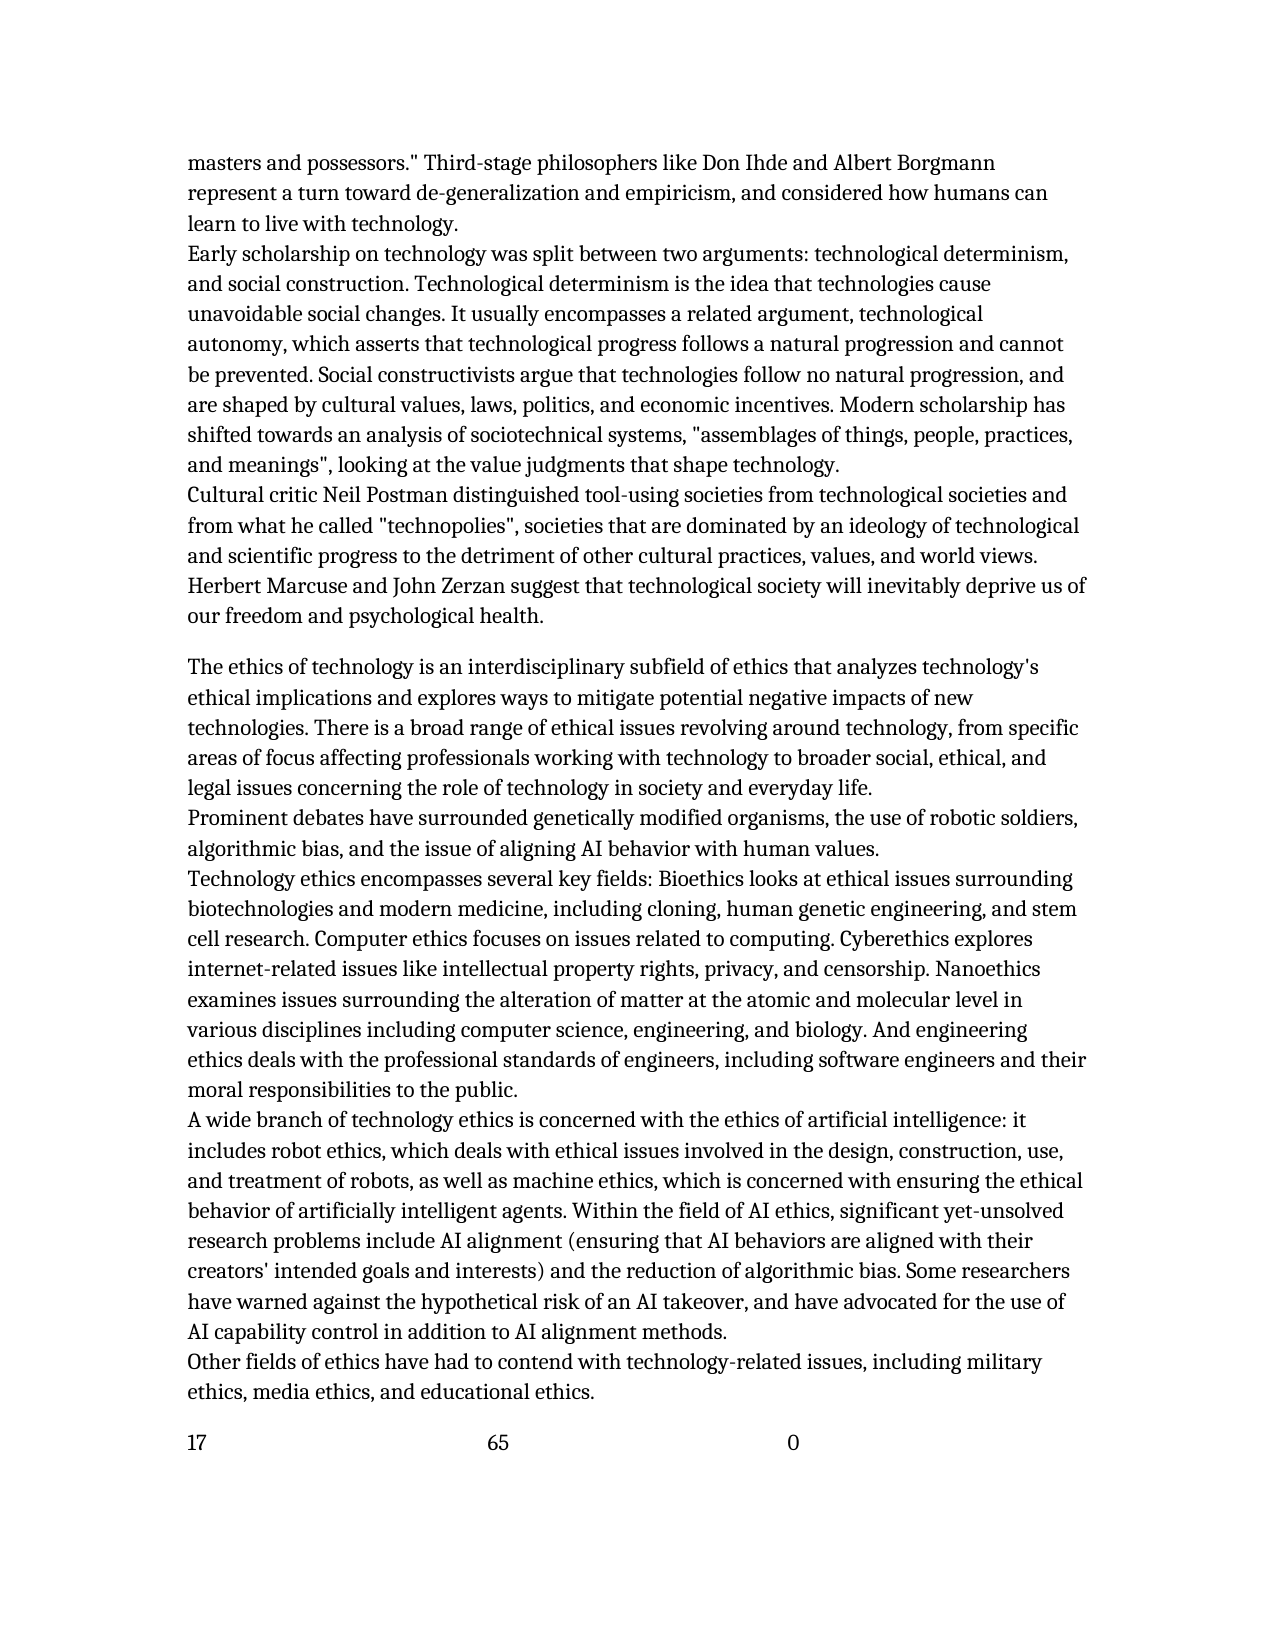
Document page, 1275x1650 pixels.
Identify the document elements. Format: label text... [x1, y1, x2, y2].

table_header 17 [176, 1430, 476, 1481]
text masters and possessors." Third-stage philosophers like Don Ihde and Albert Borgmann represent a turn toward de-generalization and empiricism, and considered how humans can learn to live with technology. Early scholarship on technology was split between two arguments: technological determinism, and social construction. Technological determinism is the idea that technologies cause unavoidable social changes. It usually encompasses a related argument, technological autonomy, which asserts that technological progress follows a natural progression and cannot be prevented. Social constructivists argue that technologies follow no natural progression, and are shaped by cultural values, laws, politics, and economic incentives. Modern scholarship has shifted towards an analysis of sociotechnical systems, "assemblages of things, people, practices, and meanings", looking at the value judgments that shape technology. Cultural critic Neil Postman distinguished tool-using societies from technological societies and from what he called "technopolies", societies that are dominated by an ideology of technological and scientific progress to the detriment of other cultural practices, values, and world views. Herbert Marcuse and John Zerzan suggest that technological society will inevitably deprive us of our freedom and psychological health. [187, 150, 1087, 629]
text The ethics of technology is an interdisciplinary subfield of ethics that analyzes technology's ethical implications and explores ways to mitigate potential negative impacts of new technologies. There is a broad range of ethical issues revolving around technology, from specific areas of focus affecting professionals working with technology to broader social, ethical, and legal issues concerning the role of technology in society and everyday life. Prominent debates have surrounded genetically modified organisms, the use of robotic soldiers, algorithmic bias, and the issue of aligning AI behavior with human values. Technology ethics encompasses several key fields: Bioethics looks at ethical issues surrounding biotechnologies and modern medicine, including cloning, human genetic engineering, and stem cell research. Computer ethics focuses on issues related to computing. Cyberethics explores internet-related issues like intellectual property rights, privacy, and censorship. Nanoethics examines issues surrounding the alteration of matter at the atomic and molecular level in various disciplines including computer science, engineering, and biology. And engineering ethics deals with the professional standards of engineers, including software engineers and their moral responsibilities to the public. A wide branch of technology ethics is concerned with the ethics of artificial intelligence: it includes robot ethics, which deals with ethical issues involved in the design, construction, use, and treatment of robots, as well as machine ethics, which is concerned with ensuring the ethical behavior of artificially intelligent agents. Within the field of AI ethics, significant yet-unsolved research problems include AI alignment (ensuring that AI behaviors are aligned with their creators' intended goals and interests) and the reduction of algorithmic bias. Some researchers have warned against the hypothetical risk of an AI takeover, and have advocated for the use of AI capability control in addition to AI alignment methods. Other fields of ethics have had to contend with technology-related issues, including military ethics, media ethics, and educational ethics. [187, 654, 1087, 1406]
table_header 65 [476, 1430, 776, 1481]
table_header 0 [776, 1430, 1076, 1481]
